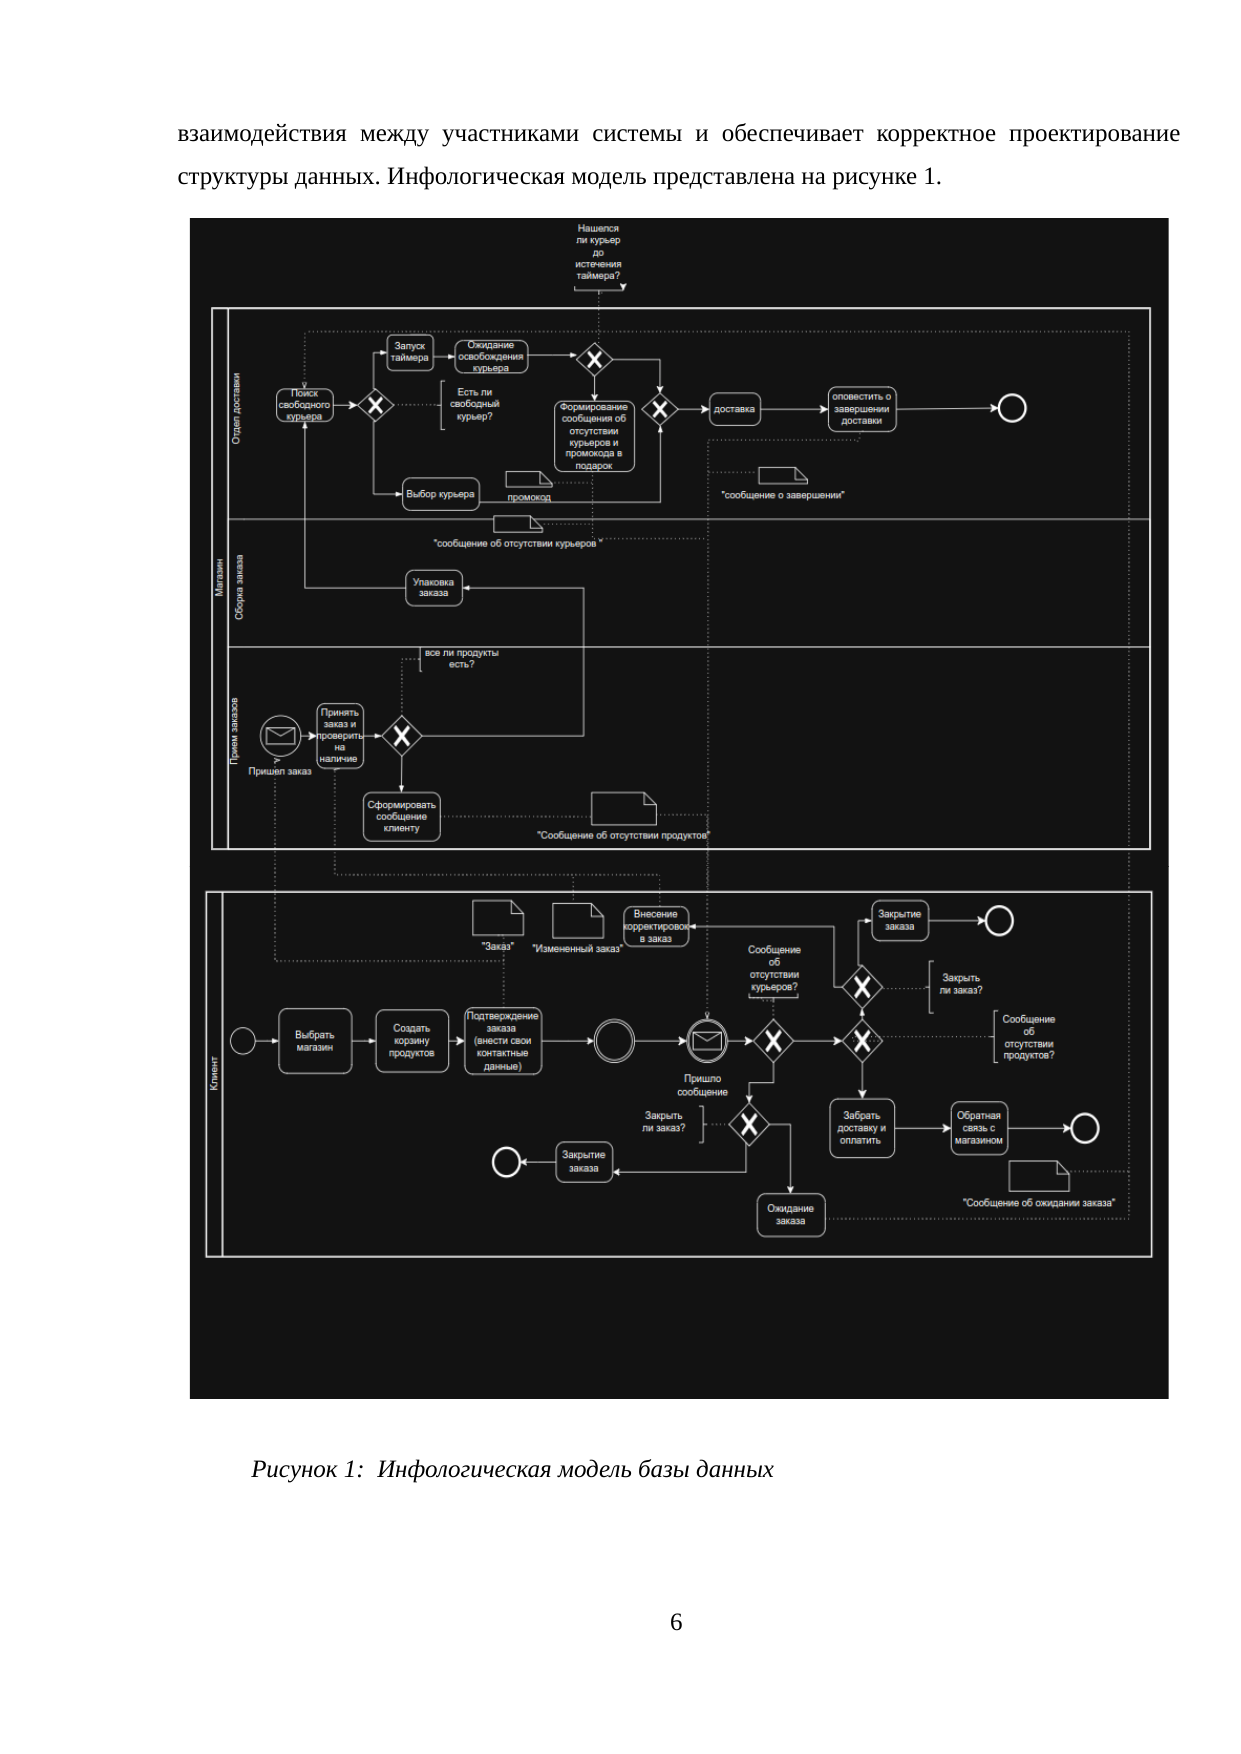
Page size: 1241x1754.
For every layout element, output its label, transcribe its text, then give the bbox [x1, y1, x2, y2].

table_header [177, 219, 1181, 1442]
picture [189, 218, 1169, 1399]
table_cell Рисунок 1: Инфологическая модель базы данных [177, 1442, 1181, 1510]
text взаимодействия между участниками системы и обеспечивает корректное проектирование структуры данных. Инфологическая модель представлена на рисунке 1. [177, 118, 1181, 190]
